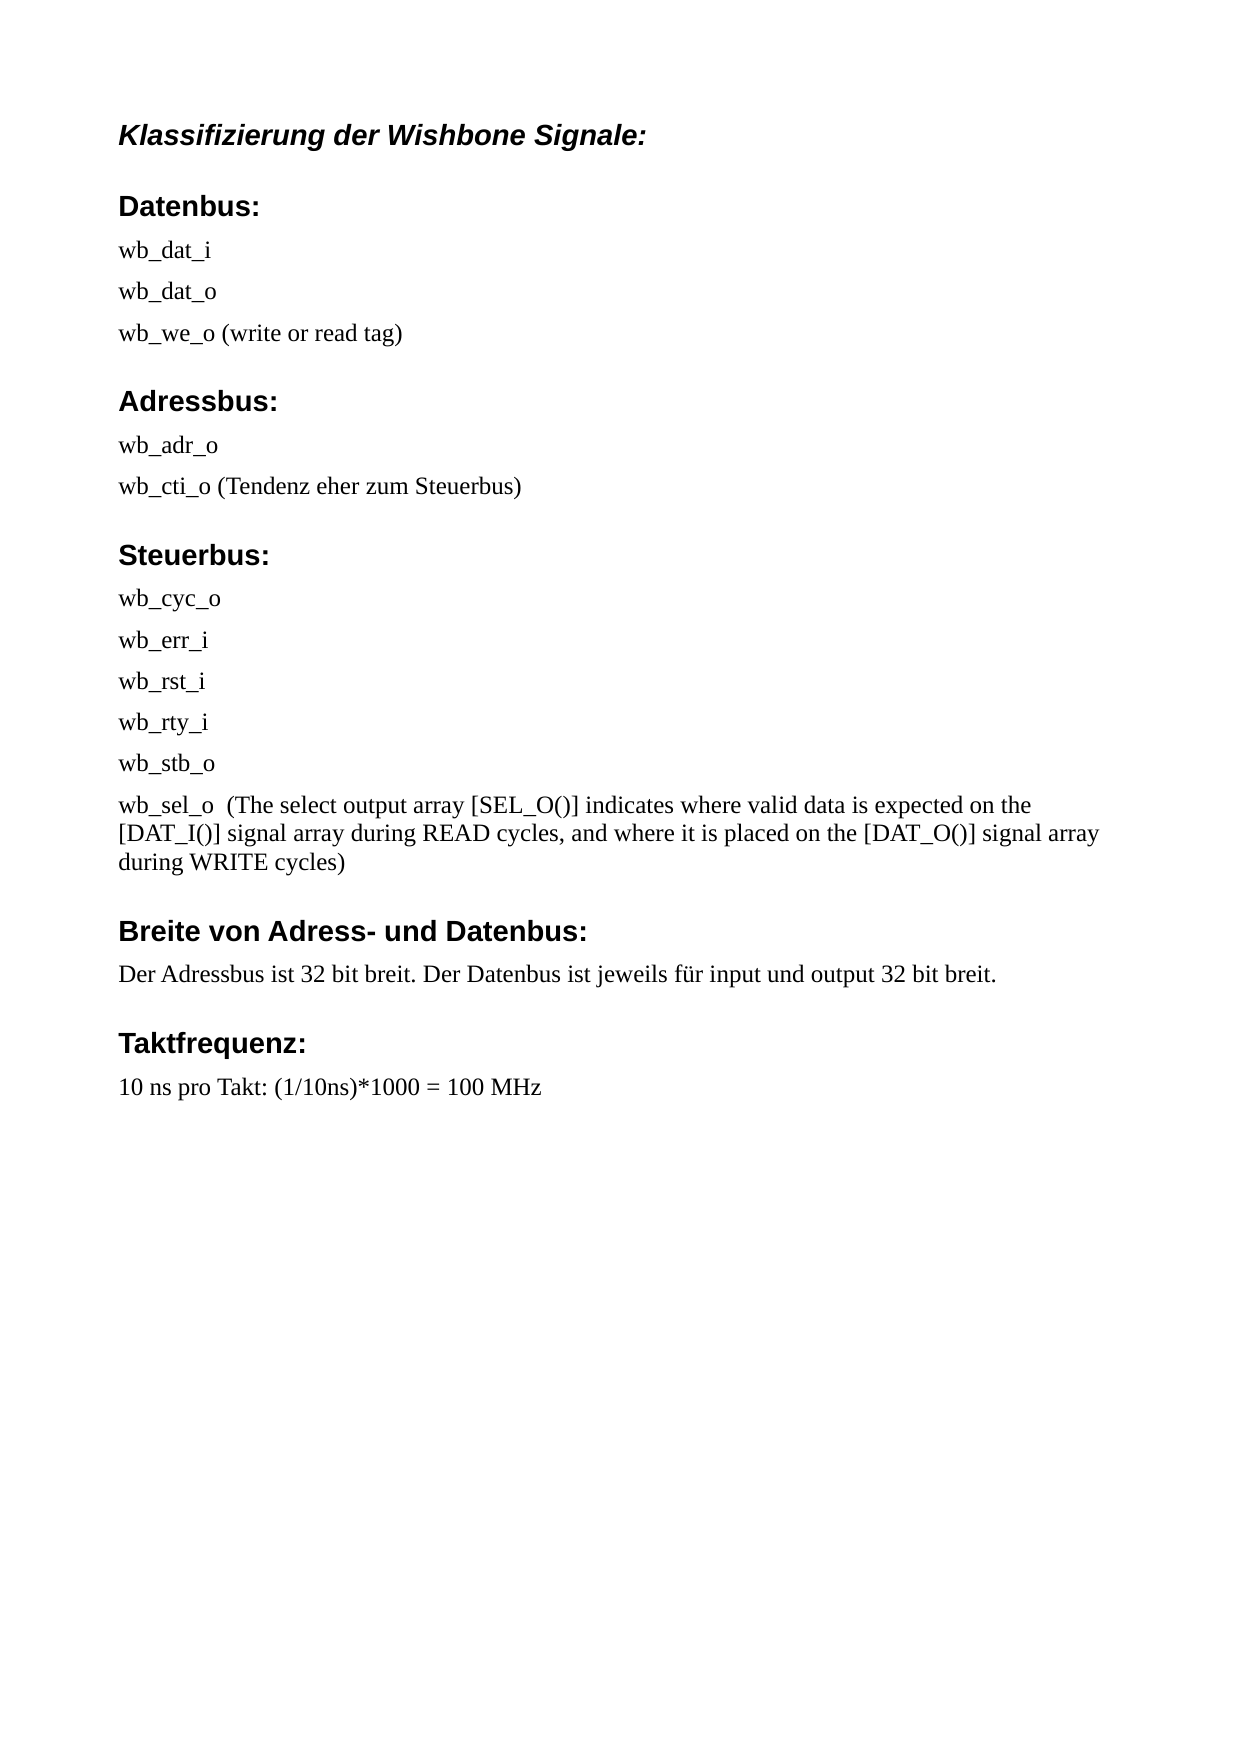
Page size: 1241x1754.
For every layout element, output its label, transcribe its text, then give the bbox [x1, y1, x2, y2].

subtitle Steuerbus: [118, 537, 1122, 571]
text wb_we_o (write or read tag) [118, 318, 1122, 346]
text wb_err_i [118, 625, 1122, 653]
text wb_dat_o [118, 276, 1122, 305]
text wb_adr_o [118, 430, 1122, 459]
text wb_rty_i [118, 707, 1122, 736]
text wb_dat_i [118, 235, 1122, 264]
subtitle Breite von Adress- und Datenbus: [118, 913, 1122, 947]
subtitle Klassifizierung der Wishbone Signale: [118, 118, 1122, 152]
text wb_cti_o (Tendenz eher zum Steuerbus) [118, 471, 1122, 500]
text wb_cyc_o [118, 583, 1122, 612]
text 10 ns pro Takt: (1/10ns)*1000 = 100 MHz [118, 1072, 1122, 1101]
subtitle Adressbus: [118, 384, 1122, 417]
subtitle Taktfrequenz: [118, 1026, 1122, 1059]
text wb_rst_i [118, 666, 1122, 695]
text wb_sel_o (The select output array [SEL_O()] indicates where valid data is expected on the [DAT_I()] signal array during READ cycles, and where it is placed on the [DAT_O()] signal array during WRITE cycles) [118, 790, 1122, 876]
text wb_stb_o [118, 748, 1122, 777]
text Der Adressbus ist 32 bit breit. Der Datenbus ist jeweils für input und output 32 bit breit. [118, 959, 1122, 988]
subtitle Datenbus: [118, 189, 1122, 223]
